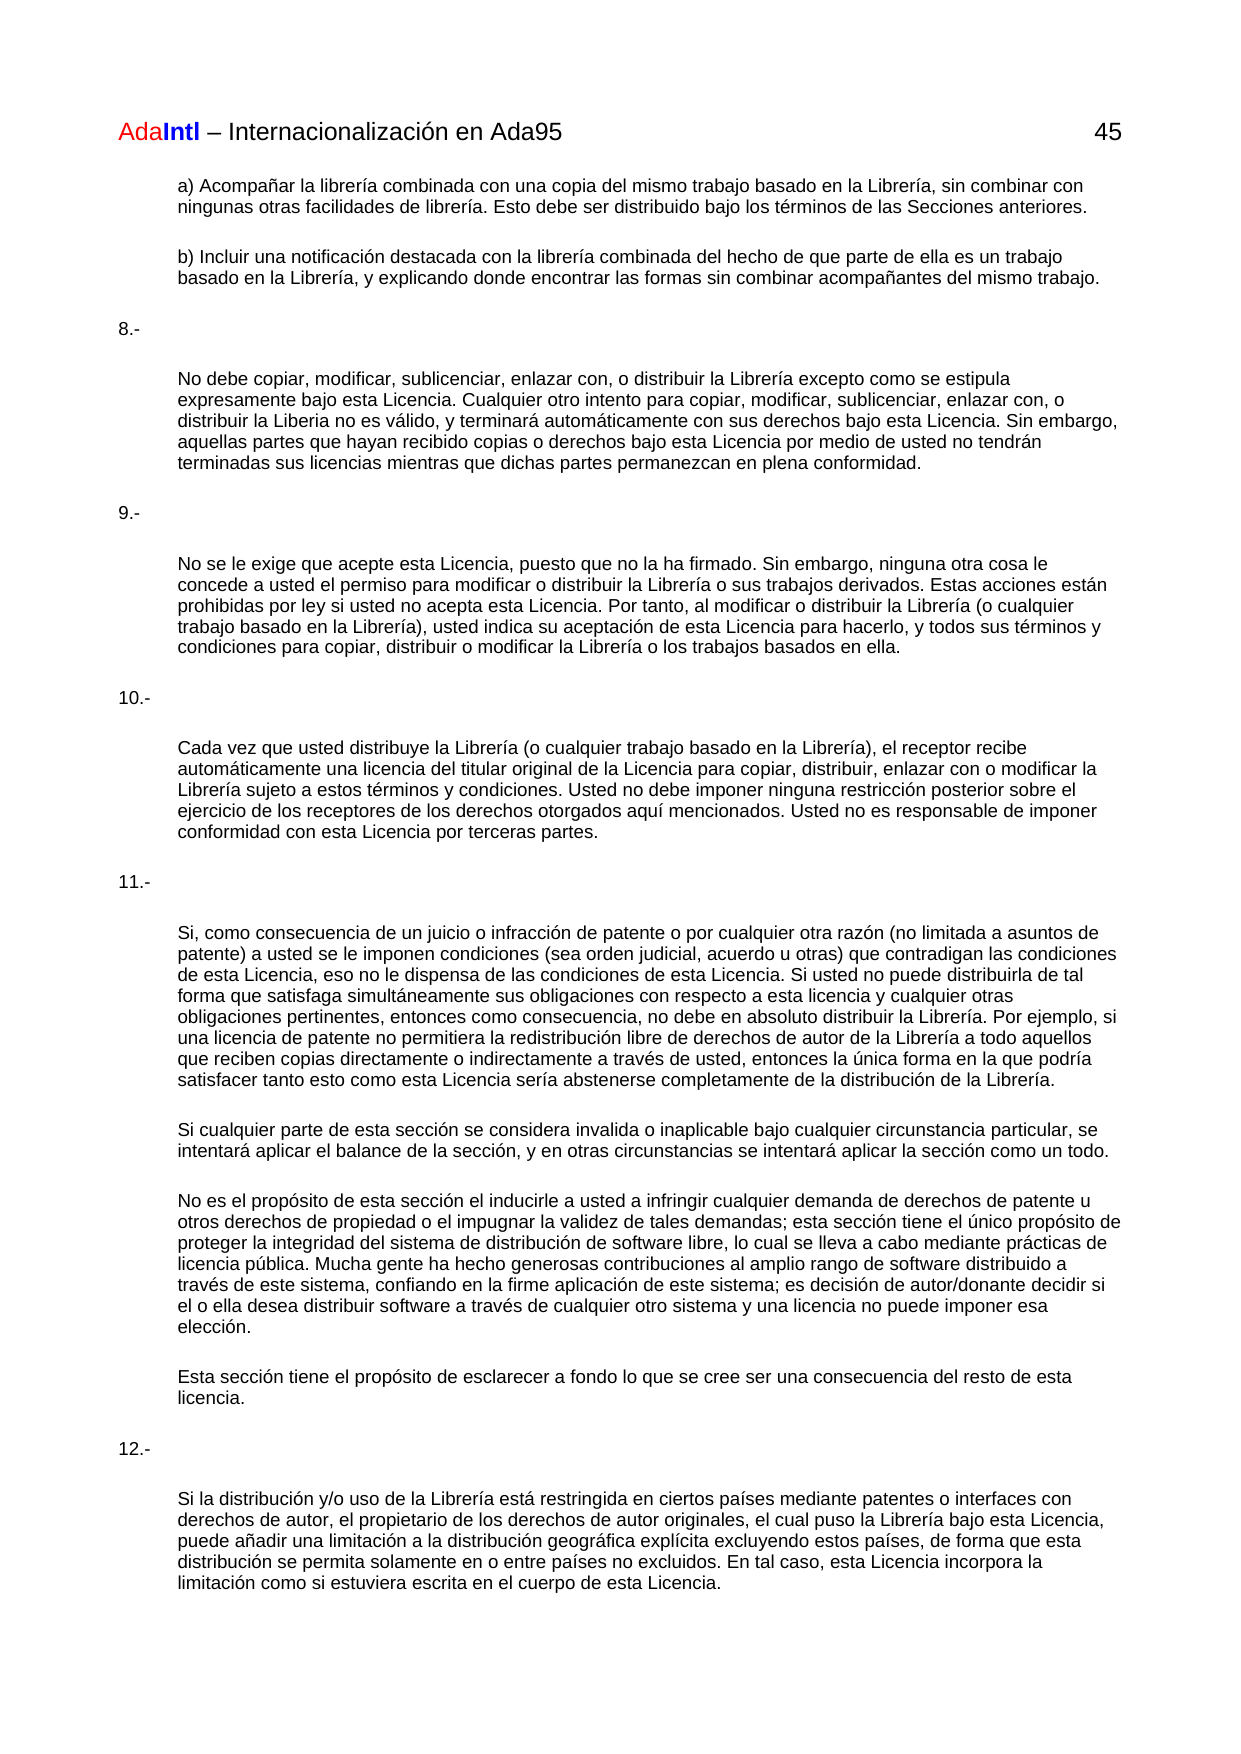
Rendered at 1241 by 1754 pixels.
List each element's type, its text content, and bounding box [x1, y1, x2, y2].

list No se le exige que acepte esta Licencia, puesto que no la ha firmado. Sin embargo, ninguna otra cosa le concede a usted el permiso para modificar o distribuir la Librería o sus trabajos derivados. Estas acciones están prohibidas por ley si usted no acepta esta Licencia. Por tanto, al modificar o distribuir la Librería (o cualquier trabajo basado en la Librería), usted indica su aceptación de esta Licencia para hacerlo, y todos sus términos y condiciones para copiar, distribuir o modificar la Librería o los trabajos basados en ella. [177, 553, 1122, 658]
list Si cualquier parte de esta sección se considera invalida o inaplicable bajo cualquier circunstancia particular, se intentará aplicar el balance de la sección, y en otras circunstancias se intentará aplicar la sección como un todo. [177, 1119, 1122, 1161]
list Esta sección tiene el propósito de esclarecer a fondo lo que se cree ser una consecuencia del resto de esta licencia. [177, 1367, 1122, 1409]
list Si la distribución y/o uso de la Librería está restringida en ciertos países mediante patentes o interfaces con derechos de autor, el propietario de los derechos de autor originales, el cual puso la Librería bajo esta Licencia, puede añadir una limitación a la distribución geográfica explícita excluyendo estos países, de forma que esta distribución se permita solamente en o entre países no excluidos. En tal caso, esta Licencia incorpora la limitación como si estuviera escrita en el cuerpo de esta Licencia. [177, 1488, 1122, 1593]
subtitle 11.- [118, 872, 1122, 893]
list Cada vez que usted distribuye la Librería (o cualquier trabajo basado en la Librería), el receptor recibe automáticamente una licencia del titular original de la Licencia para copiar, distribuir, enlazar con o modificar la Librería sujeto a estos términos y condiciones. Usted no debe imponer ninguna restricción posterior sobre el ejercicio de los receptores de los derechos otorgados aquí mencionados. Usted no es responsable de imponer conformidad con esta Licencia por terceras partes. [177, 738, 1122, 842]
subtitle 8.- [118, 318, 1122, 339]
list No debe copiar, modificar, sublicenciar, enlazar con, o distribuir la Librería excepto como se estipula expresamente bajo esta Licencia. Cualquier otro intento para copiar, modificar, sublicenciar, enlazar con, o distribuir la Liberia no es válido, y terminará automáticamente con sus derechos bajo esta Licencia. Sin embargo, aquellas partes que hayan recibido copias o derechos bajo esta Licencia por medio de usted no tendrán terminadas sus licencias mientras que dichas partes permanezcan en plena conformidad. [177, 369, 1122, 473]
list No es el propósito de esta sección el inducirle a usted a infringir cualquier demanda de derechos de patente u otros derechos de propiedad o el impugnar la validez de tales demandas; esta sección tiene el único propósito de proteger la integridad del sistema de distribución de software libre, lo cual se lleva a cabo mediante prácticas de licencia pública. Mucha gente ha hecho generosas contribuciones al amplio rango de software distribuido a través de este sistema, confiando en la firme aplicación de este sistema; es decisión de autor/donante decidir si el o ella desea distribuir software a través de cualquier otro sistema y una licencia no puede imponer esa elección. [177, 1191, 1122, 1337]
subtitle 9.- [118, 503, 1122, 524]
subtitle 12.- [118, 1438, 1122, 1459]
list Si, como consecuencia de un juicio o infracción de patente o por cualquier otra razón (no limitada a asuntos de patente) a usted se le imponen condiciones (sea orden judicial, acuerdo u otras) que contradigan las condiciones de esta Licencia, eso no le dispensa de las condiciones de esta Licencia. Si usted no puede distribuirla de tal forma que satisfaga simultáneamente sus obligaciones con respecto a esta licencia y cualquier otras obligaciones pertinentes, entonces como consecuencia, no debe en absoluto distribuir la Librería. Por ejemplo, si una licencia de patente no permitiera la redistribución libre de derechos de autor de la Librería a todo aquellos que reciben copias directamente o indirectamente a través de usted, entonces la única forma en la que podría satisfacer tanto esto como esta Licencia sería abstenerse completamente de la distribución de la Librería. [177, 922, 1122, 1090]
subtitle 10.- [118, 687, 1122, 708]
list a) Acompañar la librería combinada con una copia del mismo trabajo basado en la Librería, sin combinar con ningunas otras facilidades de librería. Esto debe ser distribuido bajo los términos de las Secciones anteriores. [177, 176, 1122, 217]
list b) Incluir una notificación destacada con la librería combinada del hecho de que parte de ella es un trabajo basado en la Librería, y explicando donde encontrar las formas sin combinar acompañantes del mismo trabajo. [177, 247, 1122, 289]
